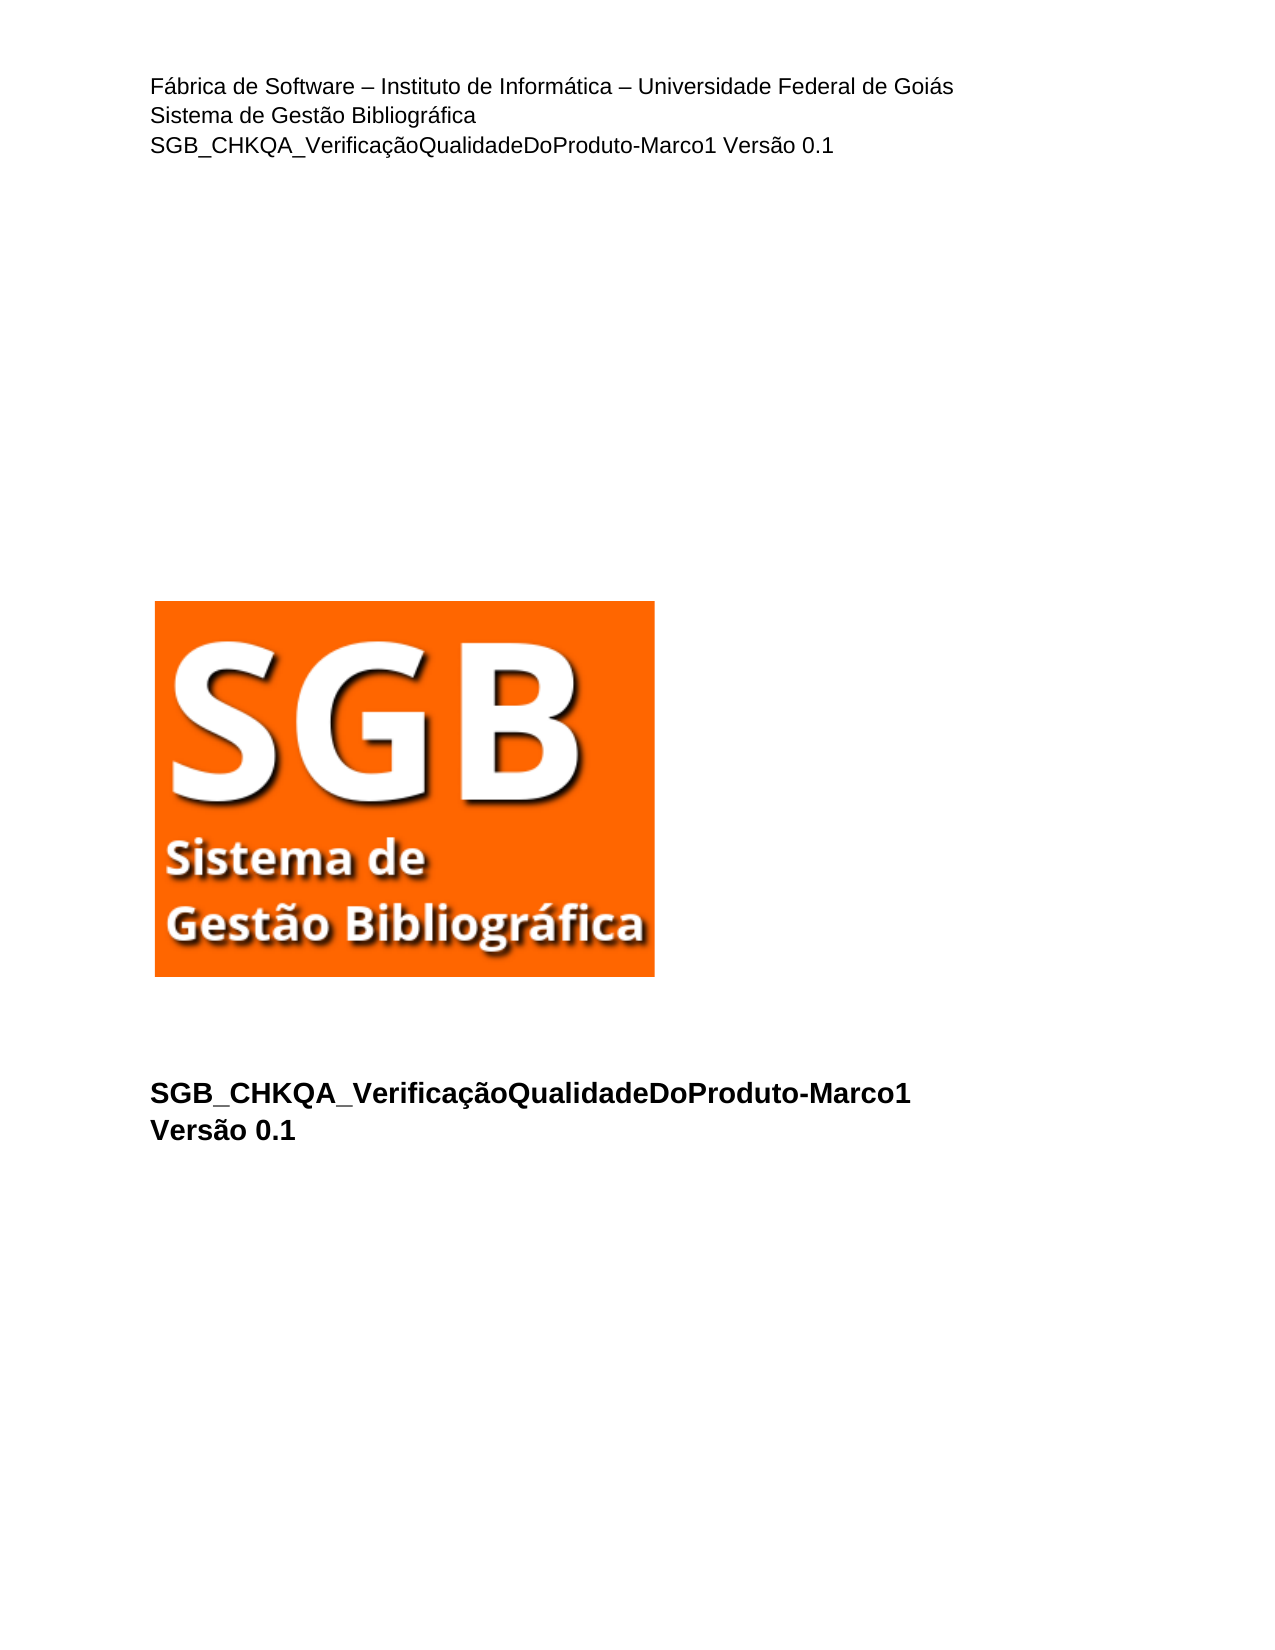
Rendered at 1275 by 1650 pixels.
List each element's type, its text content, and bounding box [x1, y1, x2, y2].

picture [154, 601, 655, 977]
text SGB_CHKQA_VerificaçãoQualidadeDoProduto-Marco1 [150, 1077, 1125, 1109]
text Versão 0.1 [150, 1114, 1125, 1147]
